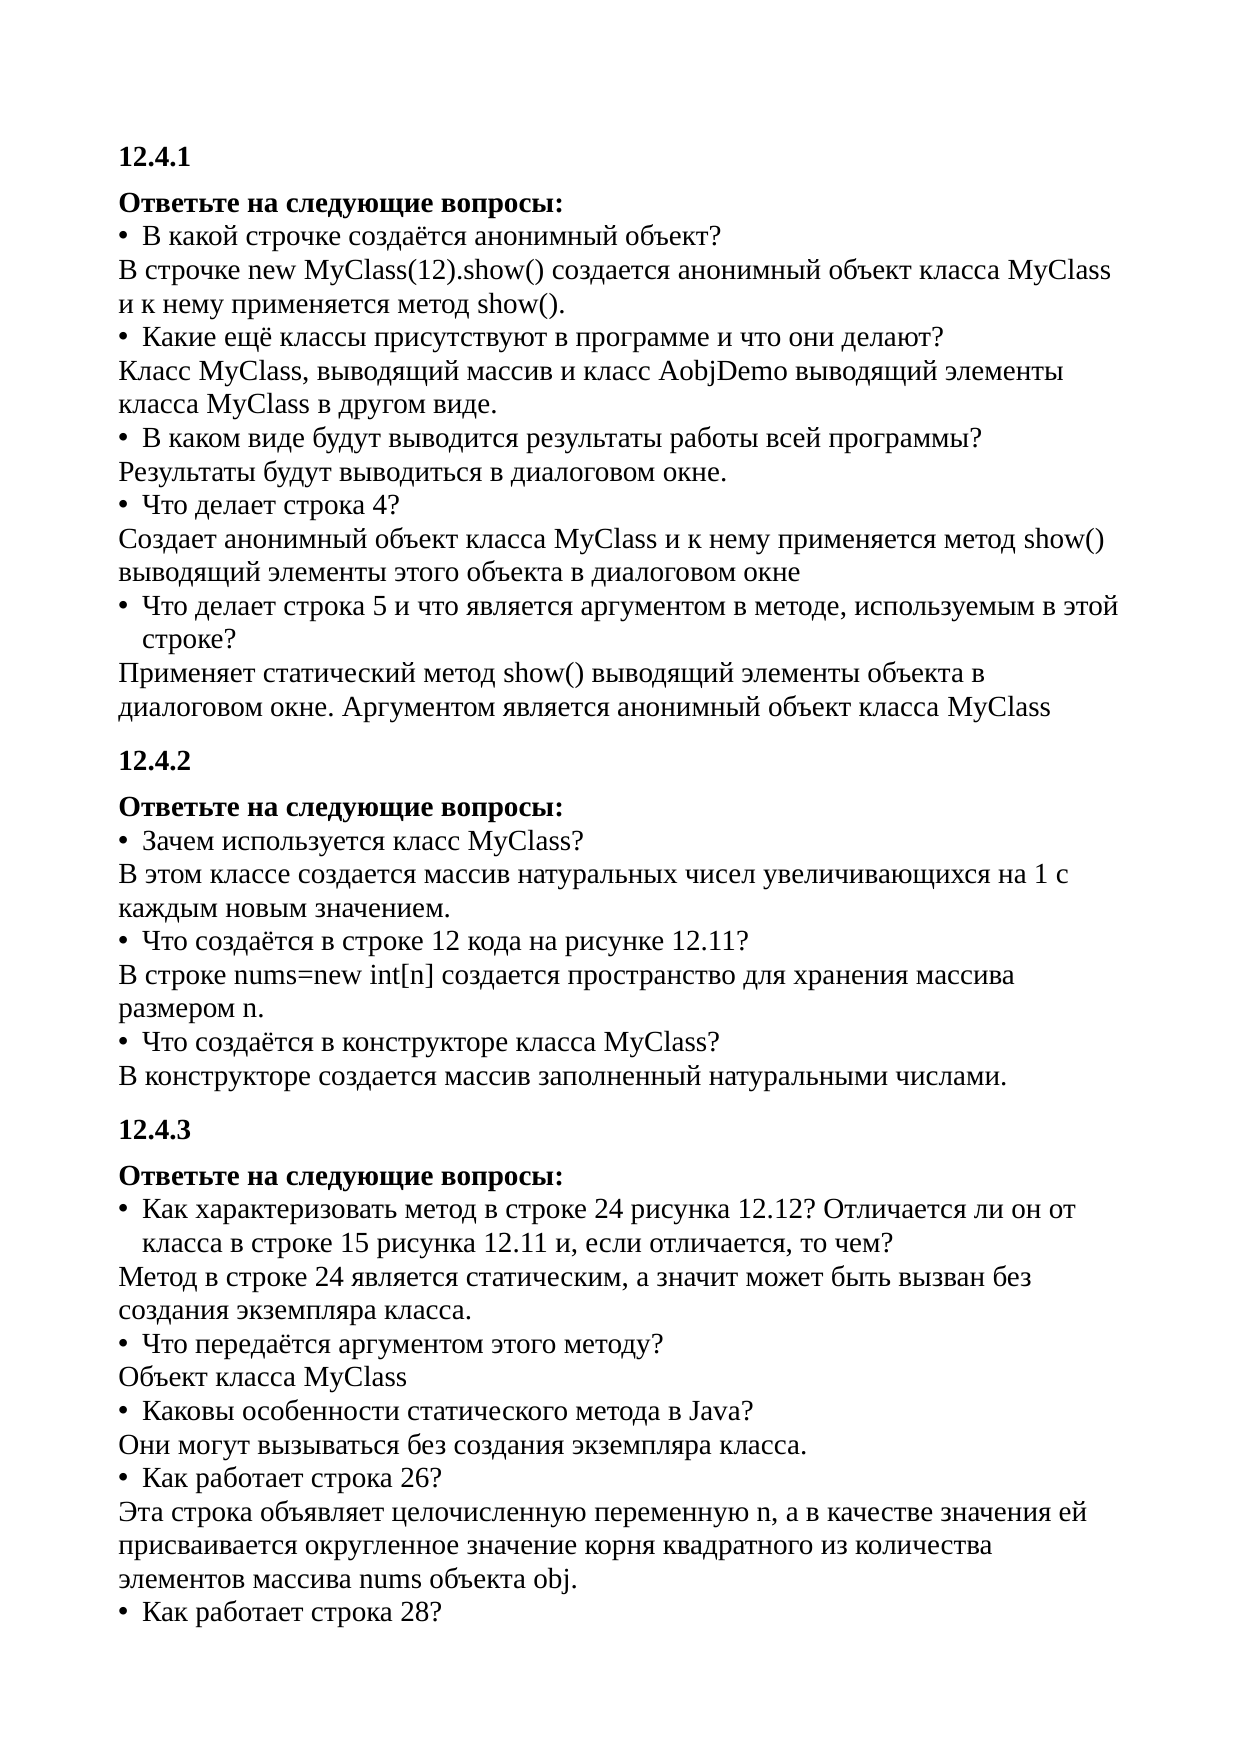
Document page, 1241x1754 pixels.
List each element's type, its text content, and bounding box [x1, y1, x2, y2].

text Объект класса MyClass [118, 1359, 1122, 1393]
text В строчке new MyClass(12).show() создается анонимный объект класса MyClass и к нему применяется метод show(). [118, 252, 1122, 319]
text Они могут вызываться без создания экземпляра класса. [118, 1427, 1122, 1460]
list Что создаётся в строке 12 кода на рисунке 12.11? [118, 923, 1122, 957]
list Что создаётся в конструкторе класса MyClass? [118, 1024, 1122, 1058]
text Ответьте на следующие вопросы: [118, 185, 1122, 218]
list В какой строчке создаётся анонимный объект? [118, 218, 1122, 252]
list Каковы особенности статического метода в Java? [118, 1393, 1122, 1427]
subtitle 12.4.3 [118, 1112, 1122, 1146]
text Ответьте на следующие вопросы: [118, 789, 1122, 823]
text В строке nums=new int[n] создается пространство для хранения массива размером n. [118, 957, 1122, 1024]
text В этом классе создается массив натуральных чисел увеличивающихся на 1 с каждым новым значением. [118, 856, 1122, 923]
list Как характеризовать метод в строке 24 рисунка 12.12? Отличается ли он от класса в строке 15 рисунка 12.11 и, если отличается, то чем? [118, 1192, 1122, 1259]
text Метод в строке 24 является статическим, а значит может быть вызван без создания экземпляра класса. [118, 1259, 1122, 1326]
list Зачем используется класс MyClass? [118, 823, 1122, 856]
list Какие ещё классы присутствуют в программе и что они делают? [118, 319, 1122, 353]
subtitle 12.4.2 [118, 743, 1122, 777]
text Результаты будут выводиться в диалоговом окне. [118, 454, 1122, 487]
text В конструкторе создается массив заполненный натуральными числами. [118, 1058, 1122, 1091]
text Применяет статический метод show() выводящий элементы объекта в диалоговом окне. Аргументом является анонимный объект класса MyClass [118, 655, 1122, 722]
list Как работает строка 28? [118, 1594, 1122, 1628]
subtitle 12.4.1 [118, 139, 1122, 172]
list Что передаётся аргументом этого методу? [118, 1326, 1122, 1359]
text Создает анонимный объект класса MyClass и к нему применяется метод show() выводящий элементы этого объекта в диалоговом окне [118, 521, 1122, 588]
list Как работает строка 26? [118, 1460, 1122, 1494]
list В каком виде будут выводится результаты работы всей программы? [118, 420, 1122, 454]
text Ответьте на следующие вопросы: [118, 1158, 1122, 1192]
list Что делает строка 5 и что является аргументом в методе, используемым в этой строке? [118, 588, 1122, 655]
text Эта строка объявляет целочисленную переменную n, а в качестве значения ей присваивается округленное значение корня квадратного из количества элементов массива nums объекта obj. [118, 1494, 1122, 1594]
text Класс MyClass, выводящий массив и класс AobjDemo выводящий элементы класса MyClass в другом виде. [118, 353, 1122, 420]
list Что делает строка 4? [118, 487, 1122, 521]
